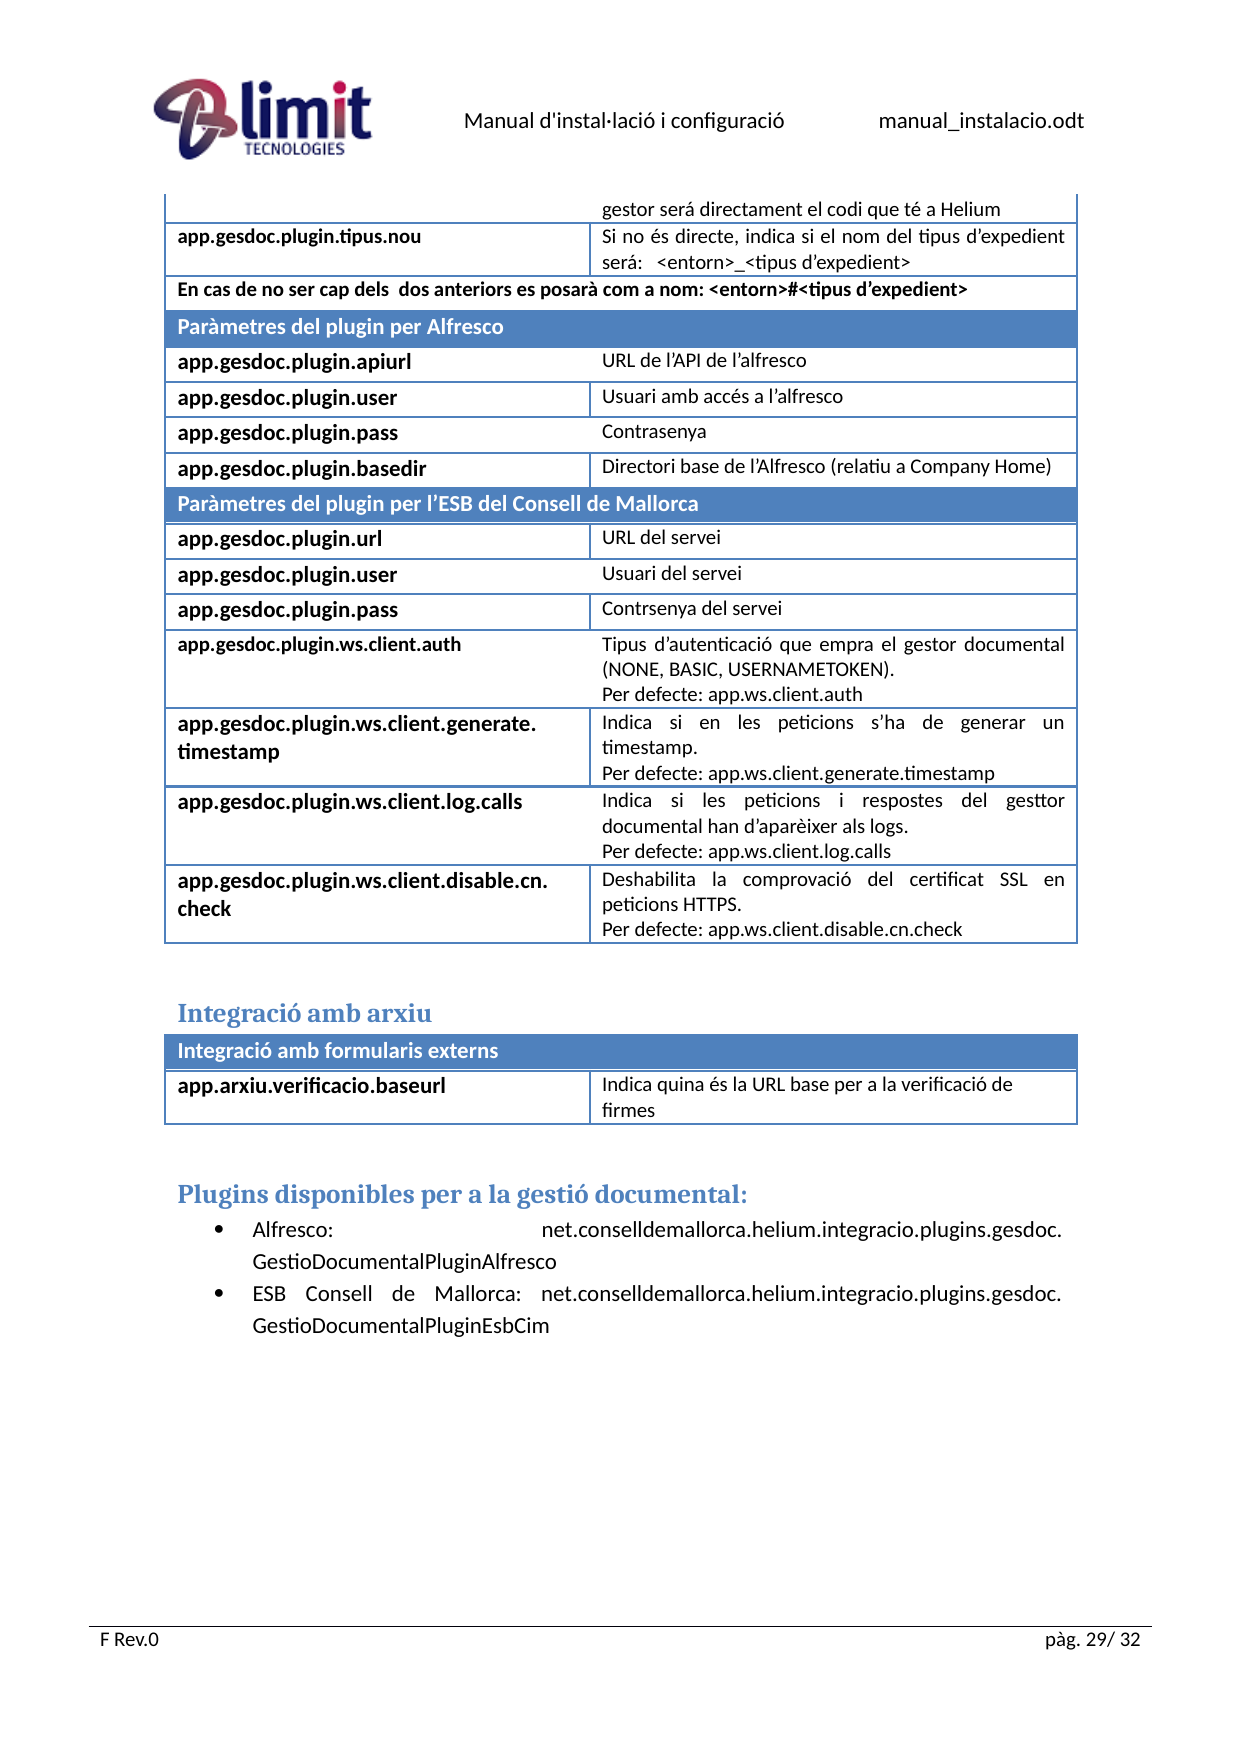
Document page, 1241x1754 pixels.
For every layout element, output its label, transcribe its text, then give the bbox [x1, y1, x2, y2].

table_cell Indica quina és la URL base per a la verificació de firmes [591, 1072, 1076, 1122]
table_cell Si no és directe, indica si el nom del tipus d’expedient será: <entorn>_<tipus d’expedient> [591, 224, 1076, 274]
table_cell Directori base de l’Alfresco (relatiu a Company Home) [591, 454, 1076, 487]
table_cell Contrasenya [590, 418, 1076, 452]
table_cell Usuari amb accés a l’alfresco [591, 383, 1076, 416]
table_cell app.gesdoc.plugin.basedir [166, 454, 589, 487]
table_cell app.gesdoc.plugin.user [166, 560, 590, 593]
table_cell URL del servei [591, 525, 1076, 558]
list Alfresco: net.conselldemallorca.helium.integracio.plugins.gesdoc. GestioDocumentalPluginAlfresco [215, 1215, 1063, 1275]
table_cell app.gesdoc.plugin.user [166, 383, 589, 416]
picture [148, 73, 379, 166]
table_cell app.gesdoc.plugin.ws.client.auth [166, 631, 590, 707]
table_cell gestor será directament el codi que té a Helium [590, 194, 1076, 222]
subtitle Plugins disponibles per a la gestió documental: [177, 1179, 1063, 1210]
table_cell En cas de no ser cap dels dos anteriors es posarà com a nom: <entorn>#<tipus d’expedient> [166, 277, 1076, 310]
table_cell Tipus d’autenticació que empra el gestor documental (NONE, BASIC, USERNAMETOKEN). Per defecte: app.ws.client.auth [590, 631, 1076, 707]
table_cell [166, 194, 590, 222]
table_cell Contrsenya del servei [591, 595, 1076, 629]
table_cell app.gesdoc.plugin.tipus.nou [166, 224, 589, 274]
table_cell app.arxiu.verificacio.baseurl [166, 1072, 589, 1122]
table_header Integració amb formularis externs [166, 1036, 1076, 1069]
subtitle Integració amb arxiu [177, 998, 1063, 1029]
table_cell Paràmetres del plugin per l’ESB del Consell de Mallorca [166, 489, 1076, 522]
table_cell app.gesdoc.plugin.ws.client.disable.cn. check [166, 866, 589, 942]
table_cell URL de l’API de l’alfresco [590, 348, 1076, 381]
table_cell Indica si en les peticions s’ha de generar un timestamp. Per defecte: app.ws.client.generate.timestamp [591, 709, 1076, 785]
table_cell Usuari del servei [590, 560, 1076, 593]
table_cell Paràmetres del plugin per Alfresco [166, 312, 1076, 345]
list ESB Consell de Mallorca: net.conselldemallorca.helium.integracio.plugins.gesdoc. GestioDocumentalPluginEsbCim [215, 1279, 1063, 1339]
table_cell app.gesdoc.plugin.pass [166, 595, 589, 629]
table_cell app.gesdoc.plugin.ws.client.generate. timestamp [166, 709, 589, 785]
table_cell Deshabilita la comprovació del certificat SSL en peticions HTTPS. Per defecte: app.ws.client.disable.cn.check [591, 866, 1076, 942]
table_cell Indica si les peticions i respostes del gesttor documental han d’aparèixer als logs. Per defecte: app.ws.client.log.calls [590, 788, 1076, 864]
table_cell app.gesdoc.plugin.url [166, 525, 589, 558]
table_cell app.gesdoc.plugin.ws.client.log.calls [166, 788, 590, 864]
table_cell app.gesdoc.plugin.pass [166, 418, 590, 452]
table_cell app.gesdoc.plugin.apiurl [166, 348, 590, 381]
